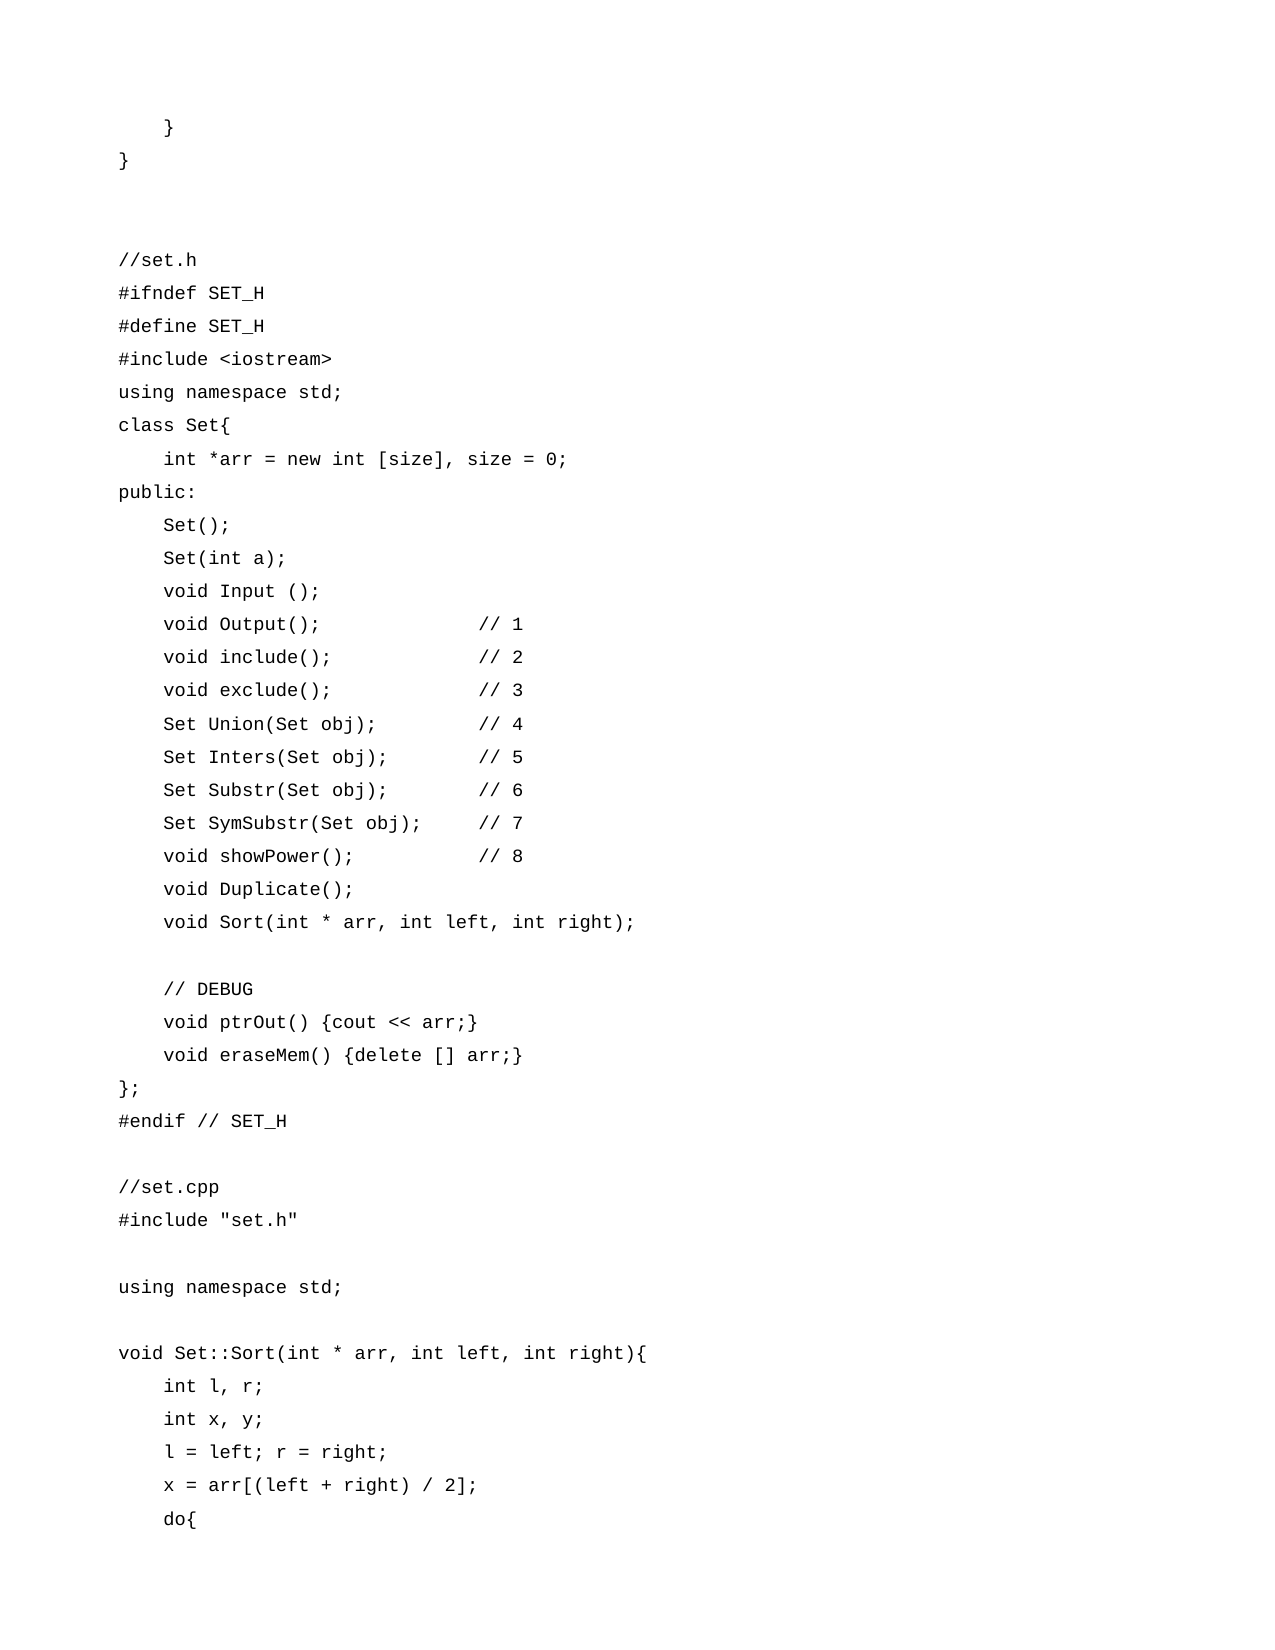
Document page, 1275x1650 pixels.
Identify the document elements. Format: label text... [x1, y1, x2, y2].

text Set(int a); [118, 549, 1157, 570]
text int *arr = new int [size], size = 0; [118, 449, 1157, 471]
text void Output(); // 1 [118, 615, 1157, 636]
text #include <iostream> [118, 350, 1157, 371]
text //set.h [118, 251, 1157, 272]
text void exclude(); // 3 [118, 681, 1157, 702]
text void Set::Sort(int * arr, int left, int right){ [118, 1344, 1157, 1365]
text using namespace std; [118, 383, 1157, 404]
text Set Union(Set obj); // 4 [118, 714, 1157, 736]
text Set Inters(Set obj); // 5 [118, 747, 1157, 769]
text Set SymSubstr(Set obj); // 7 [118, 814, 1157, 835]
text x = arr[(left + right) / 2]; [118, 1476, 1157, 1497]
text void Duplicate(); [118, 880, 1157, 901]
text #define SET_H [118, 317, 1157, 338]
text int l, r; [118, 1377, 1157, 1398]
text Set Substr(Set obj); // 6 [118, 781, 1157, 802]
text public: [118, 482, 1157, 504]
text #ifndef SET_H [118, 284, 1157, 305]
text class Set{ [118, 416, 1157, 437]
text } [118, 151, 1157, 172]
text }; [118, 1079, 1157, 1100]
text } [118, 118, 1157, 139]
text void ptrOut() {cout << arr;} [118, 1012, 1157, 1034]
text #include "set.h" [118, 1211, 1157, 1232]
text l = left; r = right; [118, 1443, 1157, 1464]
text void Input (); [118, 582, 1157, 603]
text using namespace std; [118, 1277, 1157, 1299]
text void Sort(int * arr, int left, int right); [118, 913, 1157, 934]
text // DEBUG [118, 979, 1157, 1001]
text //set.cpp [118, 1178, 1157, 1199]
text Set(); [118, 516, 1157, 537]
text do{ [118, 1509, 1157, 1531]
text void showPower(); // 8 [118, 847, 1157, 868]
text int x, y; [118, 1410, 1157, 1431]
text #endif // SET_H [118, 1112, 1157, 1133]
text void include(); // 2 [118, 648, 1157, 669]
text void eraseMem() {delete [] arr;} [118, 1046, 1157, 1067]
